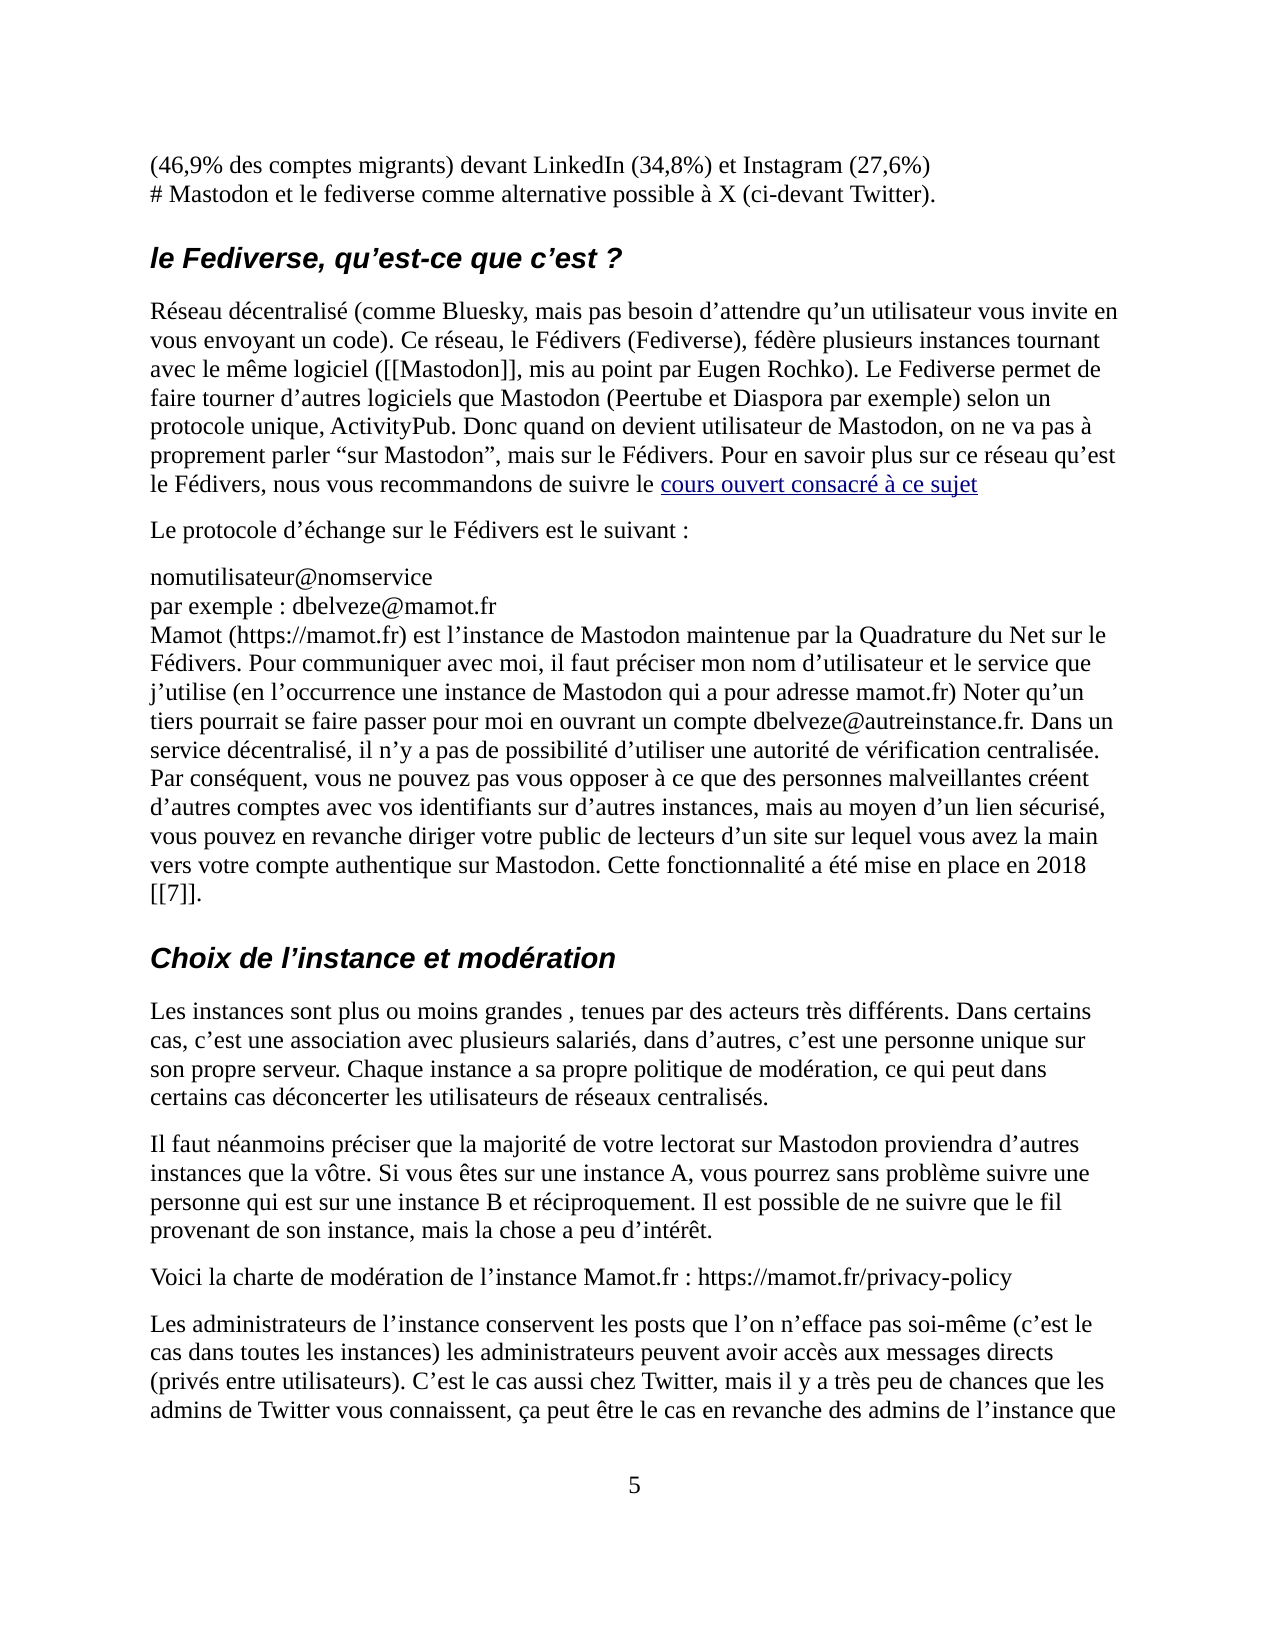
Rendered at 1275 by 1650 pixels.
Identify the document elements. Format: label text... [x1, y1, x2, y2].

text Les instances sont plus ou moins grandes , tenues par des acteurs très différents. Dans certains cas, c’est une association avec plusieurs salariés, dans d’autres, c’est une personne unique sur son propre serveur. Chaque instance a sa propre politique de modération, ce qui peut dans certains cas déconcerter les utilisateurs de réseaux centralisés. [150, 996, 1125, 1111]
text Réseau décentralisé (comme Bluesky, mais pas besoin d’attendre qu’un utilisateur vous invite en vous envoyant un code). Ce réseau, le Fédivers (Fediverse), fédère plusieurs instances tournant avec le même logiciel ([[Mastodon]], mis au point par Eugen Rochko). Le Fediverse permet de faire tourner d’autres logiciels que Mastodon (Peertube et Diaspora par exemple) selon un protocole unique, ActivityPub. Donc quand on devient utilisateur de Mastodon, on ne va pas à proprement parler “sur Mastodon”, mais sur le Fédivers. Pour en savoir plus sur ce réseau qu’est le Fédivers, nous vous recommandons de suivre le cours ouvert consacré à ce sujet [150, 296, 1125, 498]
subtitle Choix de l’instance et modération [150, 941, 1125, 975]
text Voici la charte de modération de l’instance Mamot.fr : https://mamot.fr/privacy-policy [150, 1262, 1125, 1291]
subtitle le Fediverse, qu’est-ce que c’est ? [150, 241, 1125, 275]
text nomutilisateur@nomservice par exemple : dbelveze@mamot.fr Mamot (https://mamot.fr) est l’instance de Mastodon maintenue par la Quadrature du Net sur le Fédivers. Pour communiquer avec moi, il faut préciser mon nom d’utilisateur et le service que j’utilise (en l’occurrence une instance de Mastodon qui a pour adresse mamot.fr) Noter qu’un tiers pourrait se faire passer pour moi en ouvrant un compte dbelveze@autreinstance.fr. Dans un service décentralisé, il n’y a pas de possibilité d’utiliser une autorité de vérification centralisée. Par conséquent, vous ne pouvez pas vous opposer à ce que des personnes malveillantes créent d’autres comptes avec vos identifiants sur d’autres instances, mais au moyen d’un lien sécurisé, vous pouvez en revanche diriger votre public de lecteurs d’un site sur lequel vous avez la main vers votre compte authentique sur Mastodon. Cette fonctionnalité a été mise en place en 2018 [[7]]. [150, 562, 1125, 907]
text Les administrateurs de l’instance conservent les posts que l’on n’efface pas soi-même (c’est le cas dans toutes les instances) les administrateurs peuvent avoir accès aux messages directs (privés entre utilisateurs). C’est le cas aussi chez Twitter, mais il y a très peu de chances que les admins de Twitter vous connaissent, ça peut être le cas en revanche des admins de l’instance que [150, 1309, 1125, 1424]
text Le protocole d’échange sur le Fédivers est le suivant : [150, 516, 1125, 544]
text Il faut néanmoins préciser que la majorité de votre lectorat sur Mastodon proviendra d’autres instances que la vôtre. Si vous êtes sur une instance A, vous pourrez sans problème suivre une personne qui est sur une instance B et réciproquement. Il est possible de ne suivre que le fil provenant de son instance, mais la chose a peu d’intérêt. [150, 1129, 1125, 1244]
text (46,9% des comptes migrants) devant LinkedIn (34,8%) et Instagram (27,6%) # Mastodon et le fediverse comme alternative possible à X (ci-devant Twitter). [150, 150, 1125, 207]
